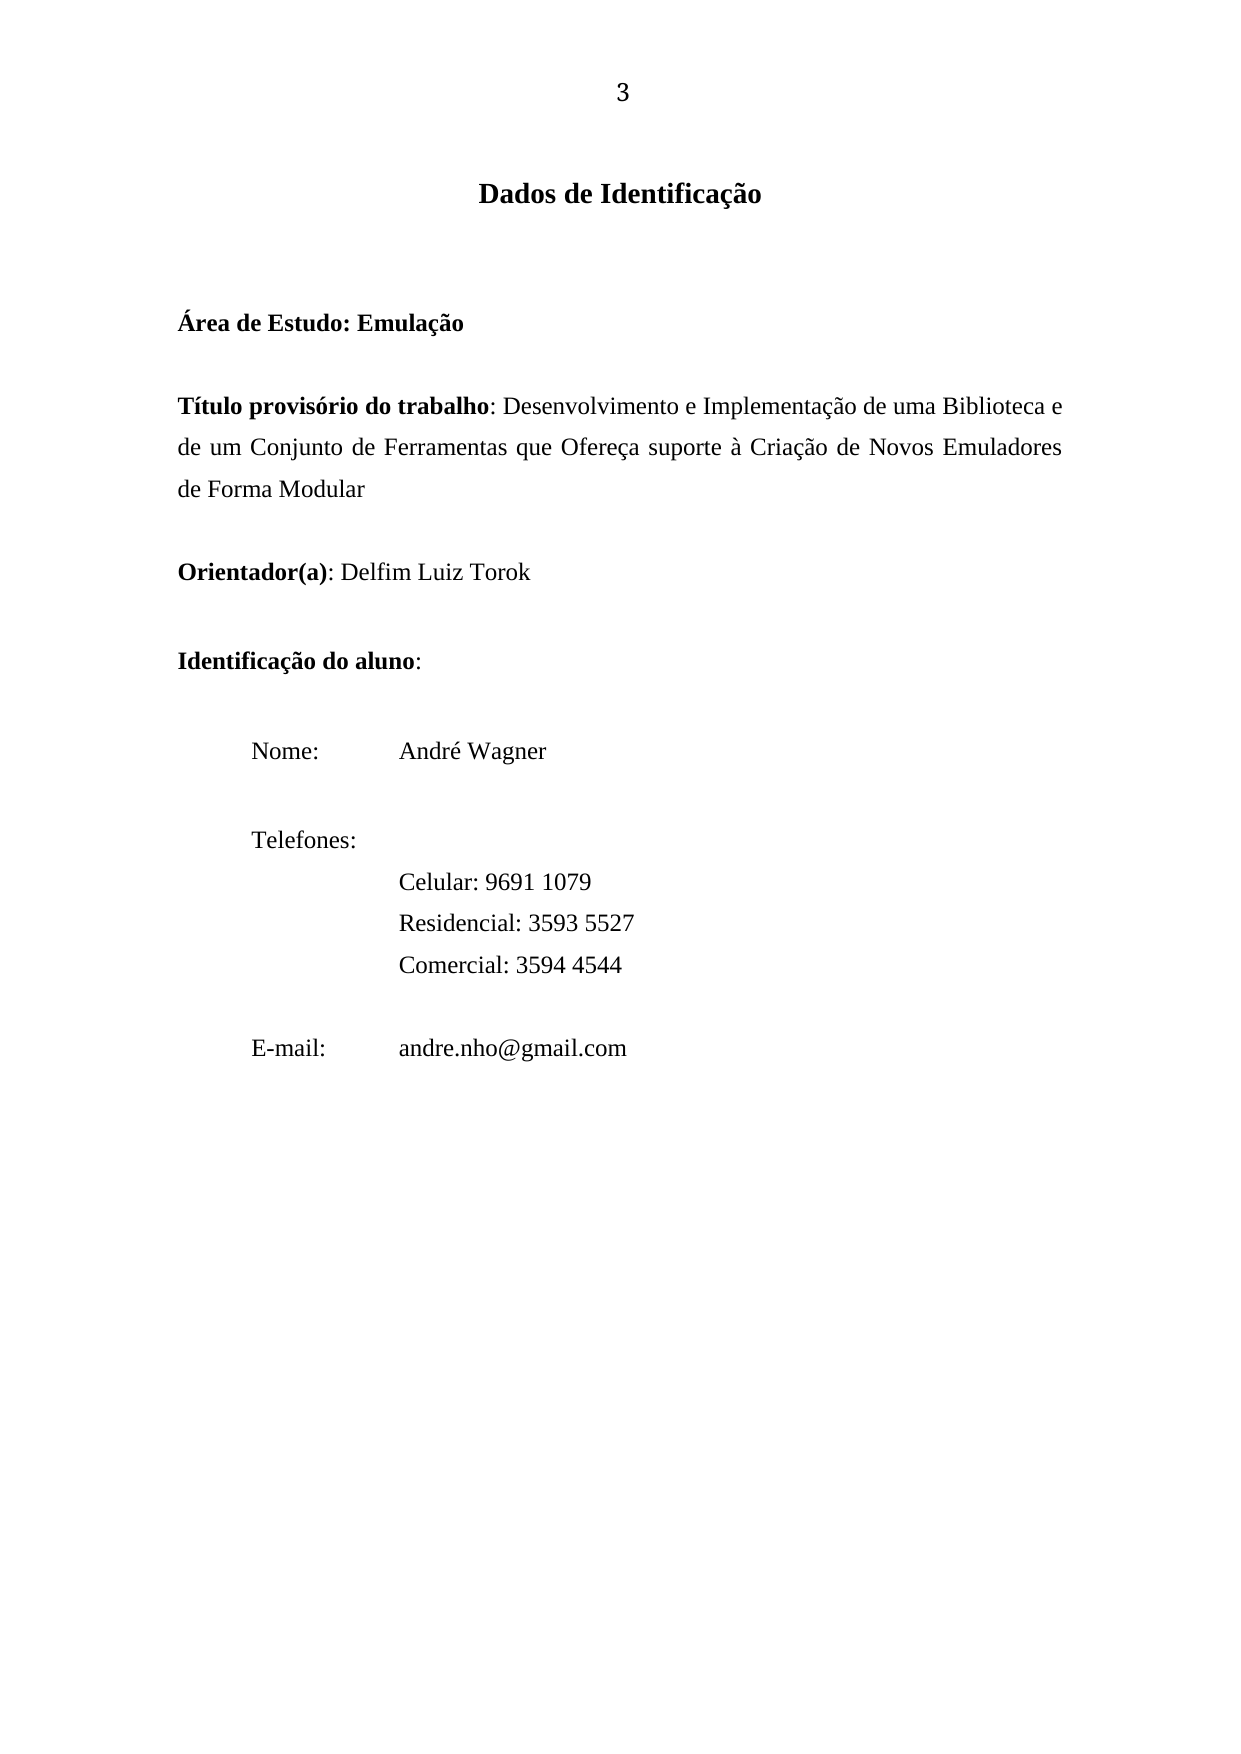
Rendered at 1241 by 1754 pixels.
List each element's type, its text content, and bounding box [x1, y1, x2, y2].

text E-mail: andre.nho@gmail.com [177, 1034, 1063, 1062]
subtitle Identificação do aluno: [177, 647, 1063, 675]
subtitle Orientador(a): Delfim Luiz Torok [177, 558, 1063, 586]
subtitle Dados de identificação [177, 177, 1063, 209]
text Celular: 9691 1079 [325, 868, 1063, 896]
text Residencial: 3593 5527 [325, 909, 1063, 937]
subtitle Área de Estudo: Emulação [177, 309, 1063, 336]
subtitle Título provisório do trabalho: Desenvolvimento e Implementação de uma Biblioteca e de um Conjunto de Ferramentas que Ofereça suporte à Criação de Novos Emuladores de Forma Modular [177, 392, 1063, 503]
subtitle Nome: André Wagner [177, 737, 1063, 764]
text Comercial: 3594 4544 [325, 951, 1063, 979]
text Telefones: [177, 826, 1063, 854]
